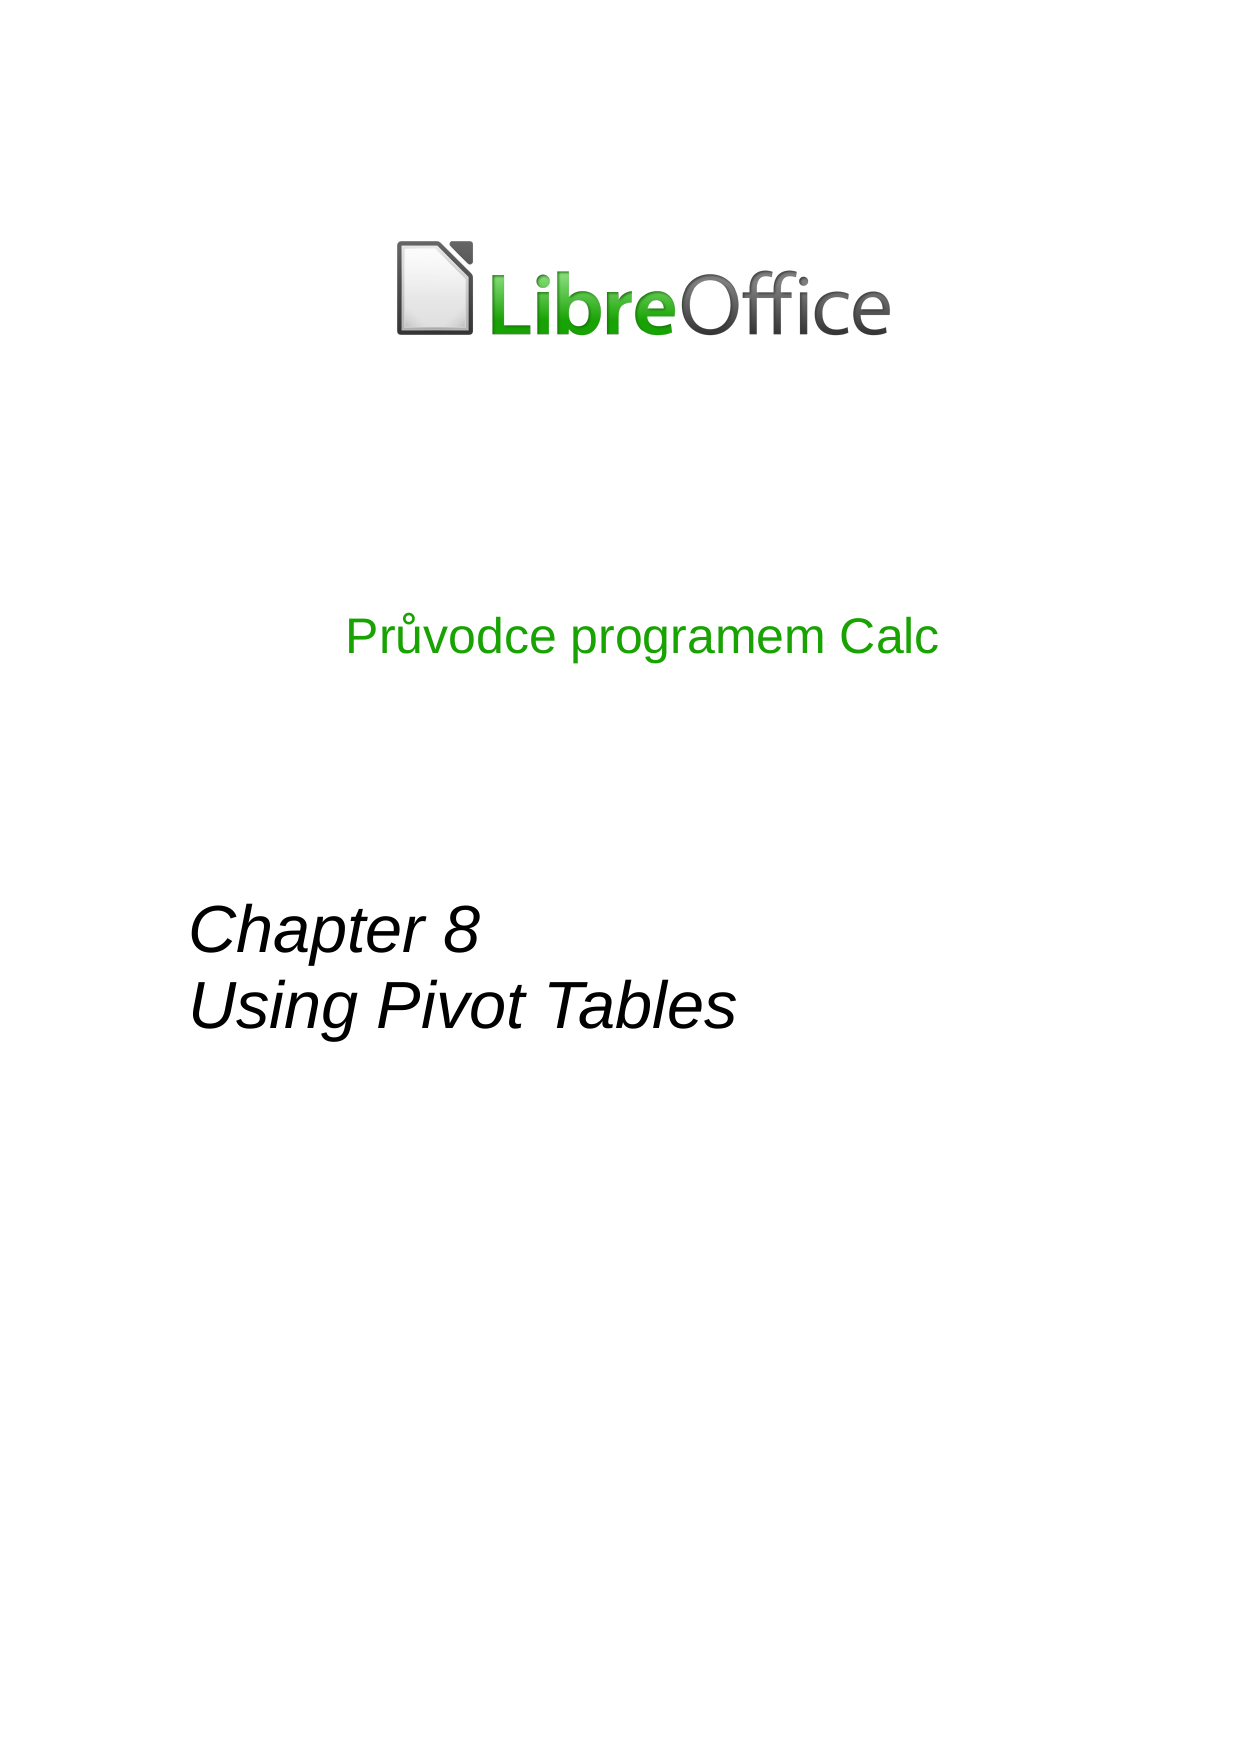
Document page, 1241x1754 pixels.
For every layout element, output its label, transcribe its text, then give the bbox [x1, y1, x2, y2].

picture [392, 236, 893, 342]
title Chapter 8 Using Pivot Tables [188, 889, 1098, 1043]
text Průvodce programem Calc [188, 607, 1098, 664]
